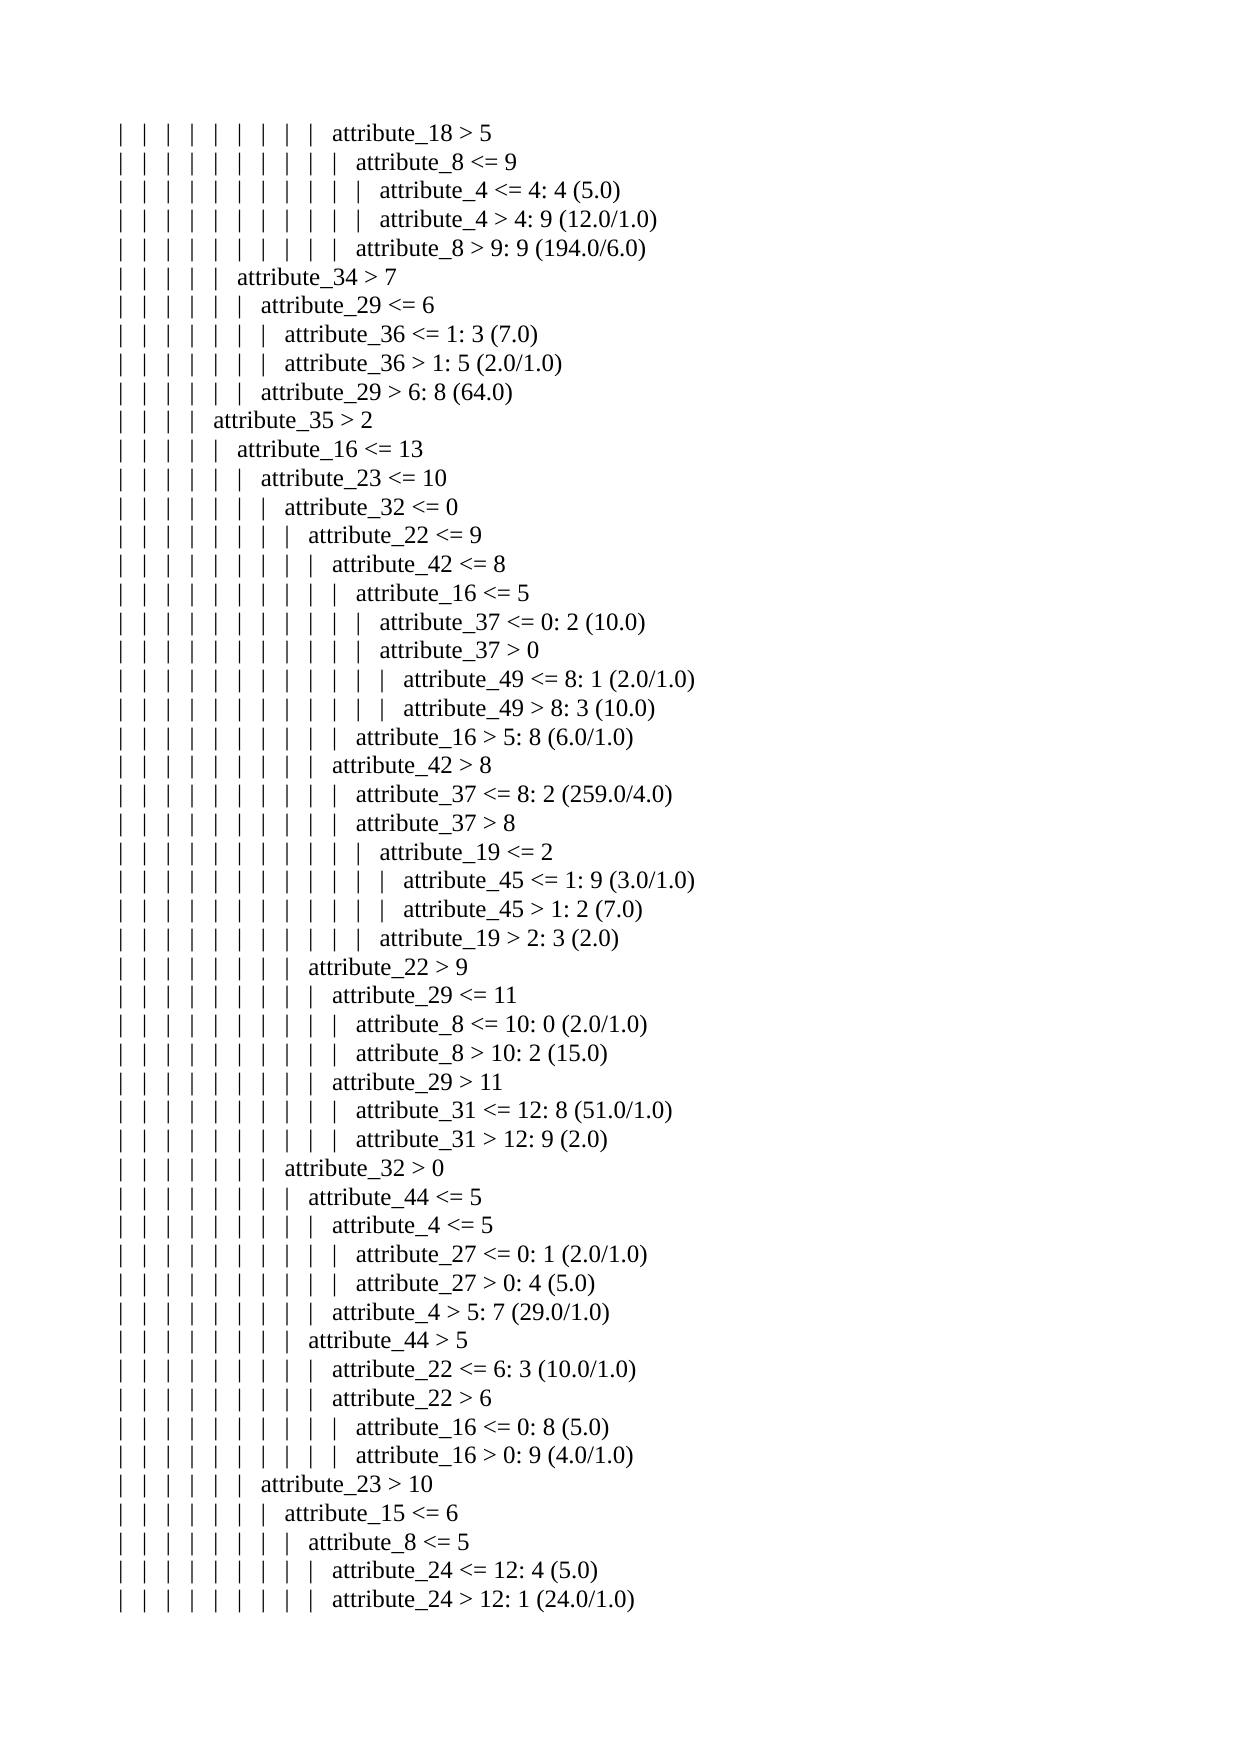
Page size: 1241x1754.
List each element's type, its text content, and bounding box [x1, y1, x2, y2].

text | | | | | | | | | attribute_24 <= 12: 4 (5.0) [118, 1556, 1122, 1584]
text | | | | | | | | attribute_8 <= 5 [118, 1527, 1122, 1556]
text | | | | | | | | | | attribute_27 <= 0: 1 (2.0/1.0) [118, 1239, 1122, 1268]
text | | | | | | | | | | | attribute_37 <= 0: 2 (10.0) [118, 607, 1122, 636]
text | | | | | | | | | attribute_18 > 5 [118, 118, 1122, 147]
text | | | | | | | | | | attribute_37 > 8 [118, 808, 1122, 837]
text | | | | | | | | | attribute_42 > 8 [118, 751, 1122, 779]
text | | | | | | | | | attribute_42 <= 8 [118, 549, 1122, 578]
text | | | | | | | attribute_32 > 0 [118, 1153, 1122, 1182]
text | | | | | | | | | | attribute_16 > 5: 8 (6.0/1.0) [118, 722, 1122, 751]
text | | | | | | | | | | | attribute_19 <= 2 [118, 837, 1122, 866]
text | | | | | | | attribute_36 > 1: 5 (2.0/1.0) [118, 348, 1122, 377]
text | | | | | | | | | | attribute_37 <= 8: 2 (259.0/4.0) [118, 779, 1122, 808]
text | | | | | | | | | | attribute_31 <= 12: 8 (51.0/1.0) [118, 1096, 1122, 1124]
text | | | | | | | | | | attribute_8 > 10: 2 (15.0) [118, 1038, 1122, 1067]
text | | | | | attribute_34 > 7 [118, 262, 1122, 291]
text | | | | | | | | | attribute_29 > 11 [118, 1067, 1122, 1096]
text | | | | | | | | | | attribute_27 > 0: 4 (5.0) [118, 1268, 1122, 1297]
text | | | | | | | | | | attribute_16 > 0: 9 (4.0/1.0) [118, 1441, 1122, 1469]
text | | | | | | | | | | | | attribute_45 <= 1: 9 (3.0/1.0) [118, 866, 1122, 894]
text | | | | | | | | | | attribute_16 <= 5 [118, 578, 1122, 607]
text | | | | | | | | | attribute_4 > 5: 7 (29.0/1.0) [118, 1297, 1122, 1326]
text | | | | | | | attribute_36 <= 1: 3 (7.0) [118, 319, 1122, 348]
text | | | | | | | | | attribute_4 <= 5 [118, 1211, 1122, 1239]
text | | | | | | | attribute_32 <= 0 [118, 492, 1122, 521]
text | | | | | | | attribute_15 <= 6 [118, 1498, 1122, 1527]
text | | | | | | | | | | | attribute_4 > 4: 9 (12.0/1.0) [118, 204, 1122, 233]
text | | | | | | | | | | | | attribute_49 <= 8: 1 (2.0/1.0) [118, 664, 1122, 693]
text | | | | | | | | attribute_22 <= 9 [118, 521, 1122, 549]
text | | | | | | attribute_23 <= 10 [118, 463, 1122, 492]
text | | | | | | attribute_29 <= 6 [118, 291, 1122, 319]
text | | | | | | | | | | attribute_8 <= 10: 0 (2.0/1.0) [118, 1009, 1122, 1038]
text | | | | | | | | | | | attribute_37 > 0 [118, 636, 1122, 664]
text | | | | | | | | | | attribute_16 <= 0: 8 (5.0) [118, 1412, 1122, 1441]
text | | | | | | | | | | | | attribute_49 > 8: 3 (10.0) [118, 693, 1122, 722]
text | | | | | | | | | attribute_29 <= 11 [118, 981, 1122, 1009]
text | | | | | attribute_16 <= 13 [118, 434, 1122, 463]
text | | | | | | attribute_23 > 10 [118, 1469, 1122, 1498]
text | | | | | | | | | | | | attribute_45 > 1: 2 (7.0) [118, 894, 1122, 923]
text | | | | | | | | | | | attribute_4 <= 4: 4 (5.0) [118, 176, 1122, 204]
text | | | | | | | | attribute_22 > 9 [118, 952, 1122, 981]
text | | | | | | | | attribute_44 <= 5 [118, 1182, 1122, 1211]
text | | | | | | | | | | attribute_8 <= 9 [118, 147, 1122, 176]
text | | | | | | | | | attribute_22 > 6 [118, 1383, 1122, 1412]
text | | | | attribute_35 > 2 [118, 406, 1122, 434]
text | | | | | | | | | | | attribute_19 > 2: 3 (2.0) [118, 923, 1122, 952]
text | | | | | | | | | attribute_24 > 12: 1 (24.0/1.0) [118, 1584, 1122, 1613]
text | | | | | | | | attribute_44 > 5 [118, 1326, 1122, 1354]
text | | | | | | attribute_29 > 6: 8 (64.0) [118, 377, 1122, 406]
text | | | | | | | | | attribute_22 <= 6: 3 (10.0/1.0) [118, 1354, 1122, 1383]
text | | | | | | | | | | attribute_31 > 12: 9 (2.0) [118, 1124, 1122, 1153]
text | | | | | | | | | | attribute_8 > 9: 9 (194.0/6.0) [118, 233, 1122, 262]
